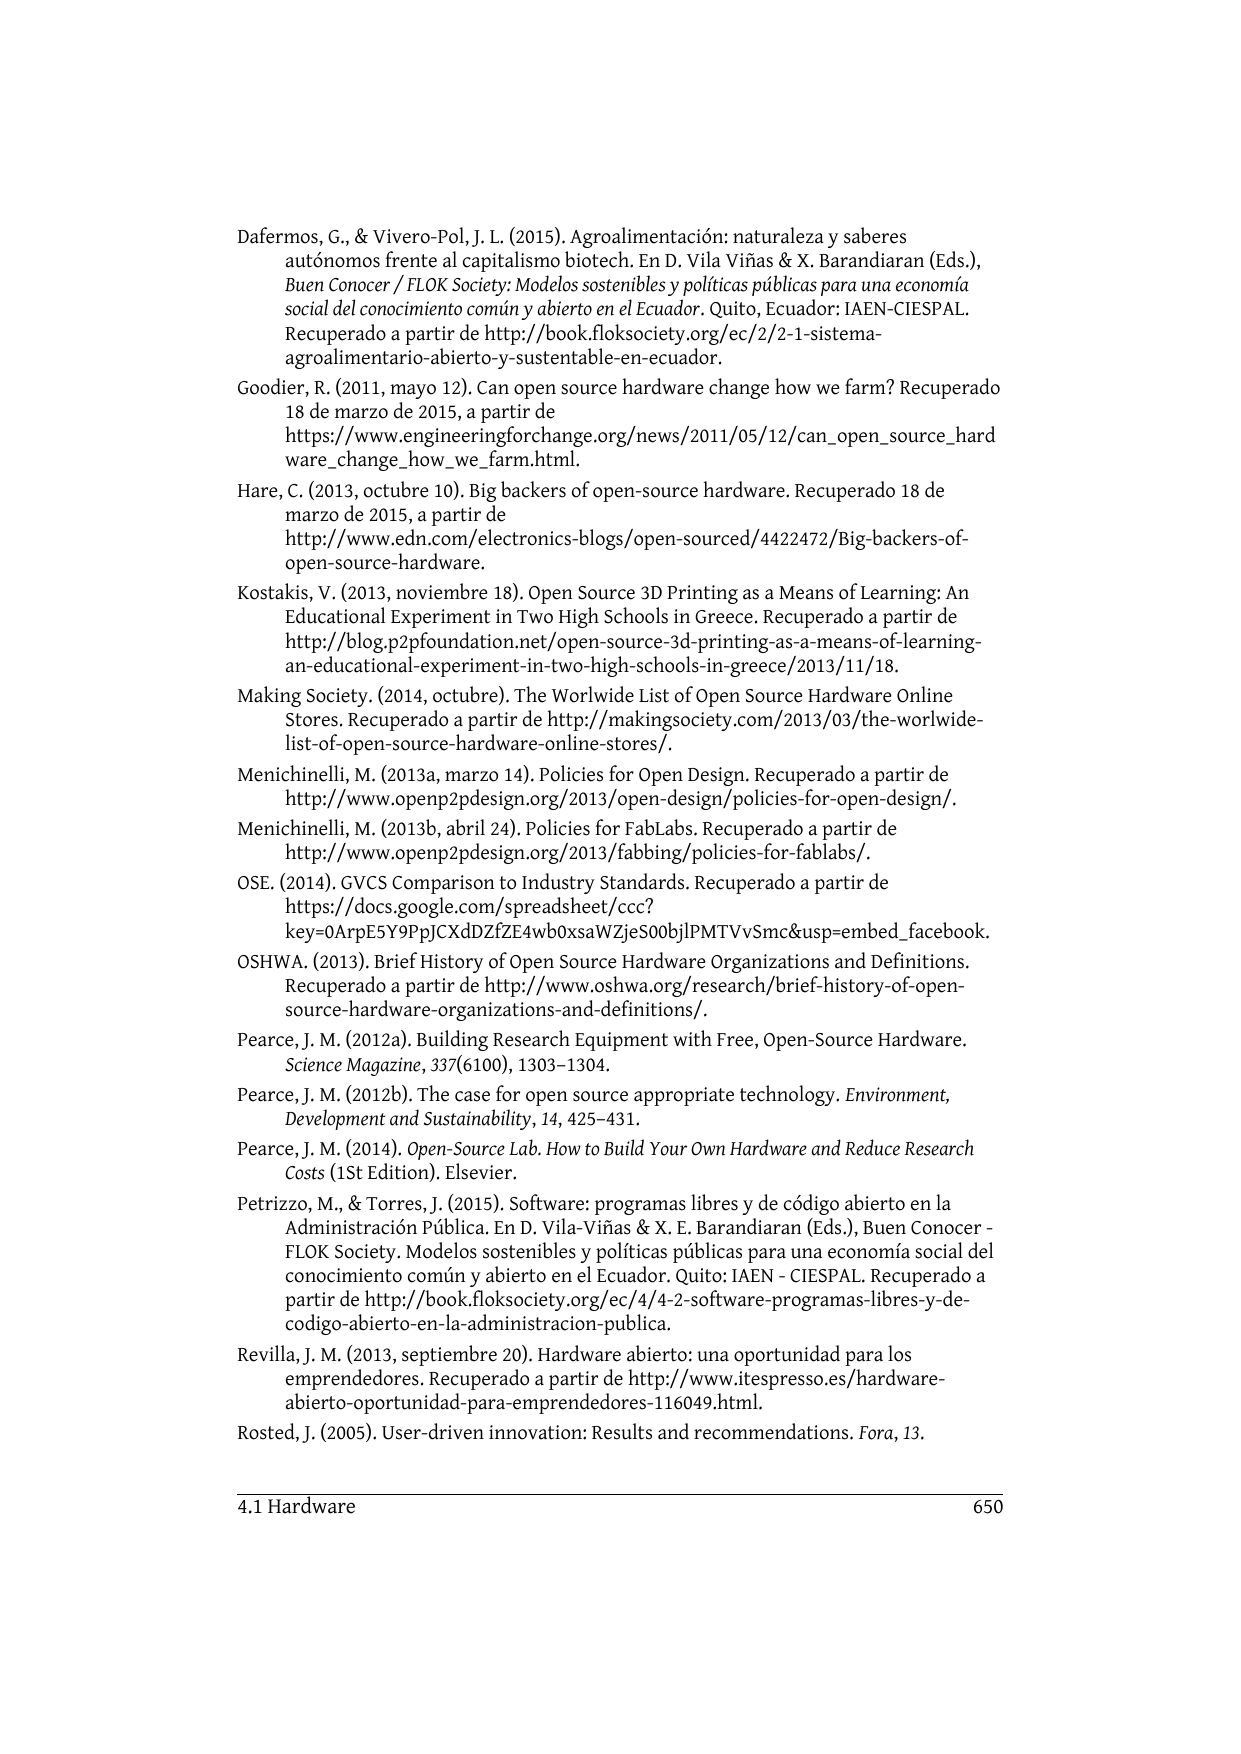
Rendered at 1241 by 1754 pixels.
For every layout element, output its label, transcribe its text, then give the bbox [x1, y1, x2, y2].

text Kostakis, V. (2013, noviembre 18). Open Source 3D Printing as a Means of Learning: An Educational Experiment in Two High Schools in Greece. Recuperado a partir de http://blog.p2pfoundation.net/open-source-3d-printing-as-a-means-of-learning-an-educational-experiment-in-two-high-schools-in-greece/2013/11/18. [237, 581, 1003, 678]
text Making Society. (2014, octubre). The Worlwide List of Open Source Hardware Online Stores. Recuperado a partir de http://makingsociety.com/2013/03/the-worlwide-list-of-open-source-hardware-online-stores/. [237, 684, 1003, 757]
text Rosted, J. (2005). User-driven innovation: Results and recommendations. Fora, 13. [237, 1421, 1003, 1445]
text Dafermos, G., & Vivero-Pol, J. L. (2015). Agroalimentación: naturaleza y saberes autónomos frente al capitalismo biotech. En D. Vila Viñas & X. Barandiaran (Eds.), Buen Conocer / FLOK Society: Modelos sostenibles y políticas públicas para una economía social del conocimiento común y abierto en el Ecuador. Quito, Ecuador: IAEN-CIESPAL. Recuperado a partir de http://book.floksociety.org/ec/2/2-1-sistema-agroalimentario-abierto-y-sustentable-en-ecuador. [237, 225, 1003, 370]
text Menichinelli, M. (2013a, marzo 14). Policies for Open Design. Recuperado a partir de http://www.openp2pdesign.org/2013/open-design/policies-for-open-design/. [237, 763, 1003, 811]
text Pearce, J. M. (2012a). Building Research Equipment with Free, Open-Source Hardware. Science Magazine, 337(6100), 1303–1304. [237, 1028, 1003, 1077]
text Pearce, J. M. (2014). Open-Source Lab. How to Build Your Own Hardware and Reduce Research Costs (1St Edition). Elsevier. [237, 1137, 1003, 1186]
text Petrizzo, M., & Torres, J. (2015). Software: programas libres y de código abierto en la Administración Pública. En D. Vila-Viñas & X. E. Barandiaran (Eds.), Buen Conocer - FLOK Society. Modelos sostenibles y políticas públicas para una economía social del conocimiento común y abierto en el Ecuador. Quito: IAEN - CIESPAL. Recuperado a partir de http://book.floksociety.org/ec/4/4-2-software-programas-libres-y-de-codigo-abierto-en-la-administracion-publica. [237, 1192, 1003, 1337]
text Hare, C. (2013, octubre 10). Big backers of open-source hardware. Recuperado 18 de marzo de 2015, a partir de http://www.edn.com/electronics-blogs/open-sourced/4422472/Big-backers-of-open-source-hardware. [237, 479, 1003, 575]
text OSHWA. (2013). Brief History of Open Source Hardware Organizations and Definitions. Recuperado a partir de http://www.oshwa.org/research/brief-history-of-open-source-hardware-organizations-and-definitions/. [237, 950, 1003, 1022]
text Pearce, J. M. (2012b). The case for open source appropriate technology. Environment, Development and Sustainability, 14, 425–431. [237, 1083, 1003, 1131]
text Revilla, J. M. (2013, septiembre 20). Hardware abierto: una oportunidad para los emprendedores. Recuperado a partir de http://www.itespresso.es/hardware-abierto-oportunidad-para-emprendedores-116049.html. [237, 1343, 1003, 1415]
text Goodier, R. (2011, mayo 12). Can open source hardware change how we farm? Recuperado 18 de marzo de 2015, a partir de https://www.engineeringforchange.org/news/2011/05/12/can_open_source_hardware_change_how_we_farm.html. [237, 376, 1003, 473]
text Menichinelli, M. (2013b, abril 24). Policies for FabLabs. Recuperado a partir de http://www.openp2pdesign.org/2013/fabbing/policies-for-fablabs/. [237, 817, 1003, 865]
text OSE. (2014). GVCS Comparison to Industry Standards. Recuperado a partir de https://docs.google.com/spreadsheet/ccc?key=0ArpE5Y9PpJCXdDZfZE4wb0xsaWZjeS00bjlPMTVvSmc&usp=embed_facebook. [237, 871, 1003, 944]
